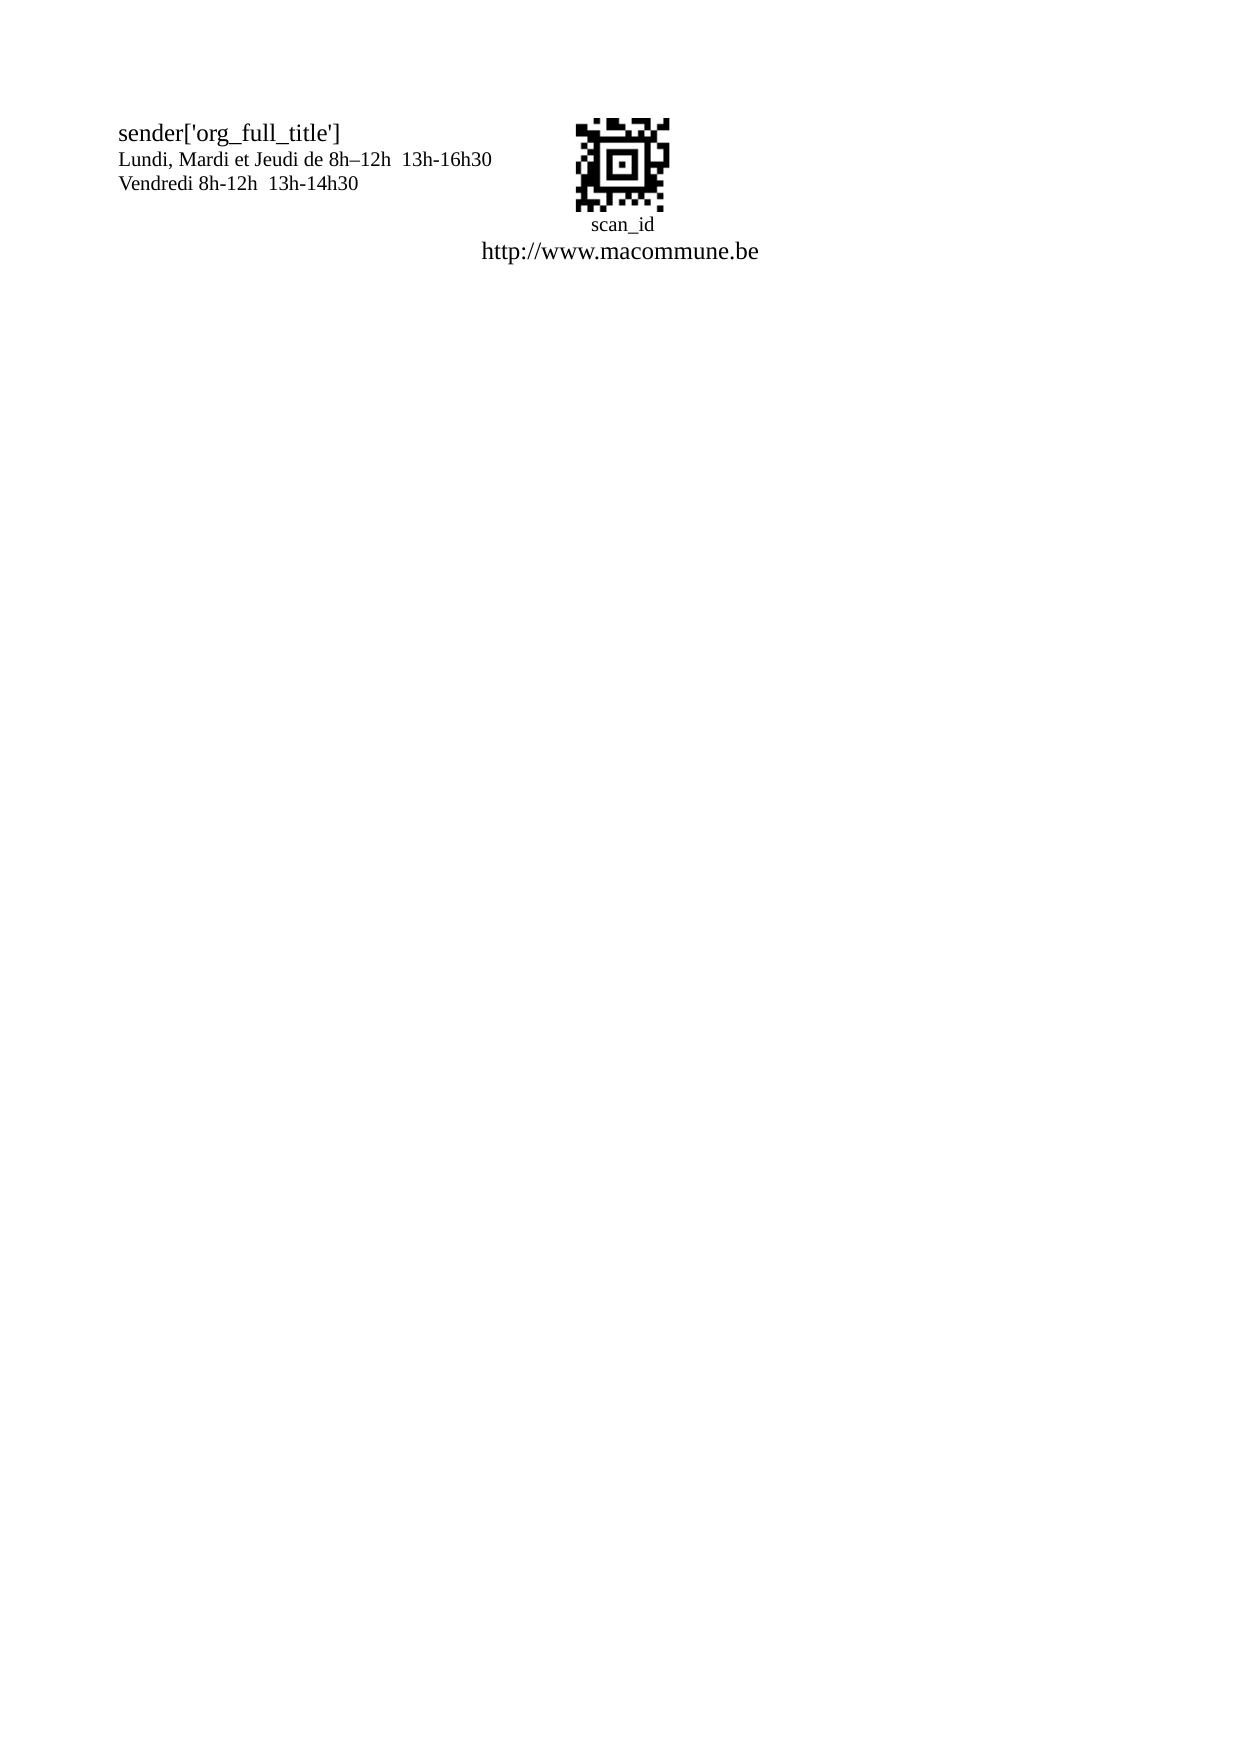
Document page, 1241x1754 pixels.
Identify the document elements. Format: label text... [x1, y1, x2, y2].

table_header [738, 118, 1122, 236]
table_header scan_id [508, 118, 738, 236]
table_header sender['org_full_title'] Lundi, Mardi et Jeudi de 8h–12h 13h-16h30 Vendredi 8h-12h 13h-14h30 [118, 118, 507, 236]
picture [575, 118, 670, 212]
text http://www.macommune.be [118, 236, 1122, 265]
